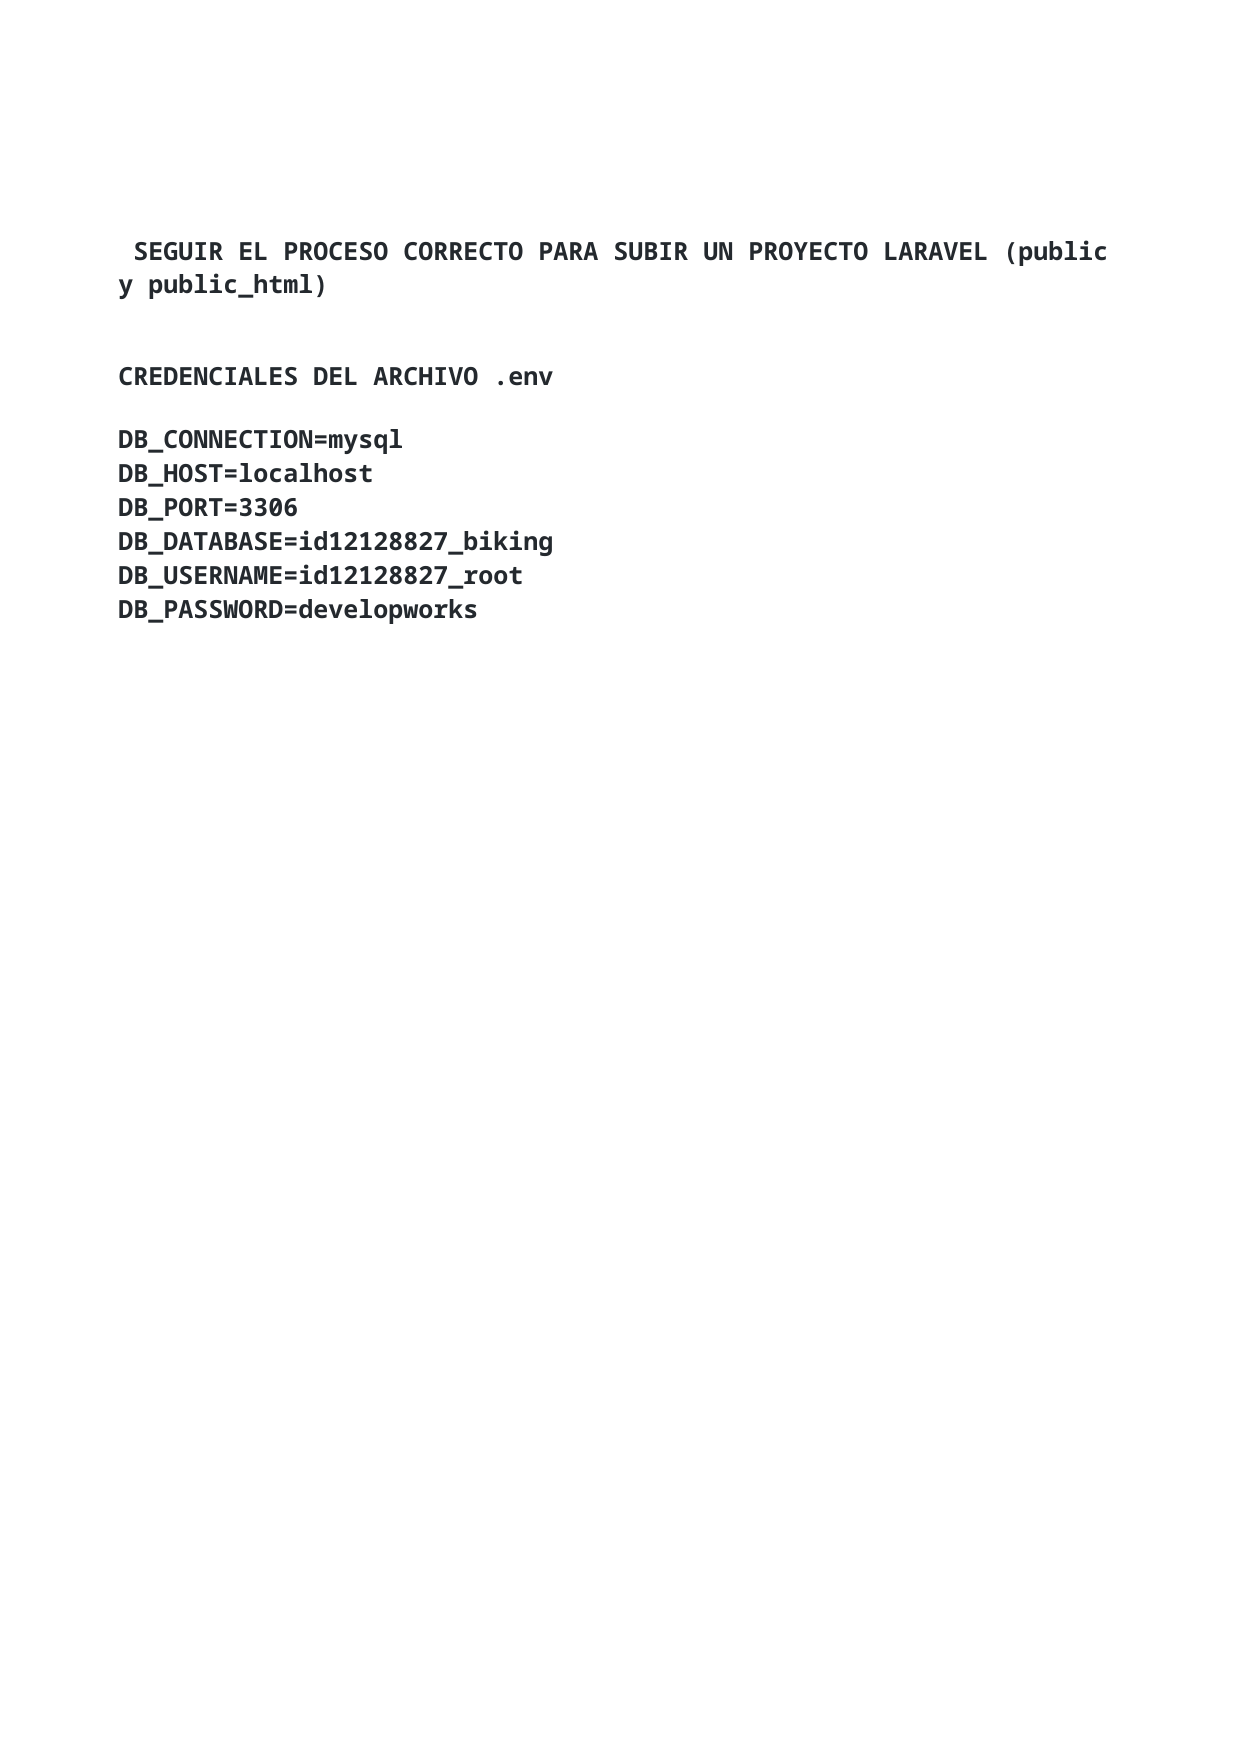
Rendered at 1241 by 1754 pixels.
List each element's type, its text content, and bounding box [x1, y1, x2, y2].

text DB_DATABASE=id12128827_biking [118, 524, 1122, 558]
text DB_HOST=localhost [118, 456, 1122, 490]
text SEGUIR EL PROCESO CORRECTO PARA SUBIR UN PROYECTO LARAVEL (public y public_html) [118, 233, 1122, 301]
text DB_PASSWORD=developworks [118, 592, 1122, 626]
text DB_USERNAME=id12128827_root [118, 558, 1122, 592]
text DB_PORT=3306 [118, 490, 1122, 524]
text DB_CONNECTION=mysql [118, 422, 1122, 456]
text CREDENCIALES DEL ARCHIVO .env [118, 359, 1122, 393]
